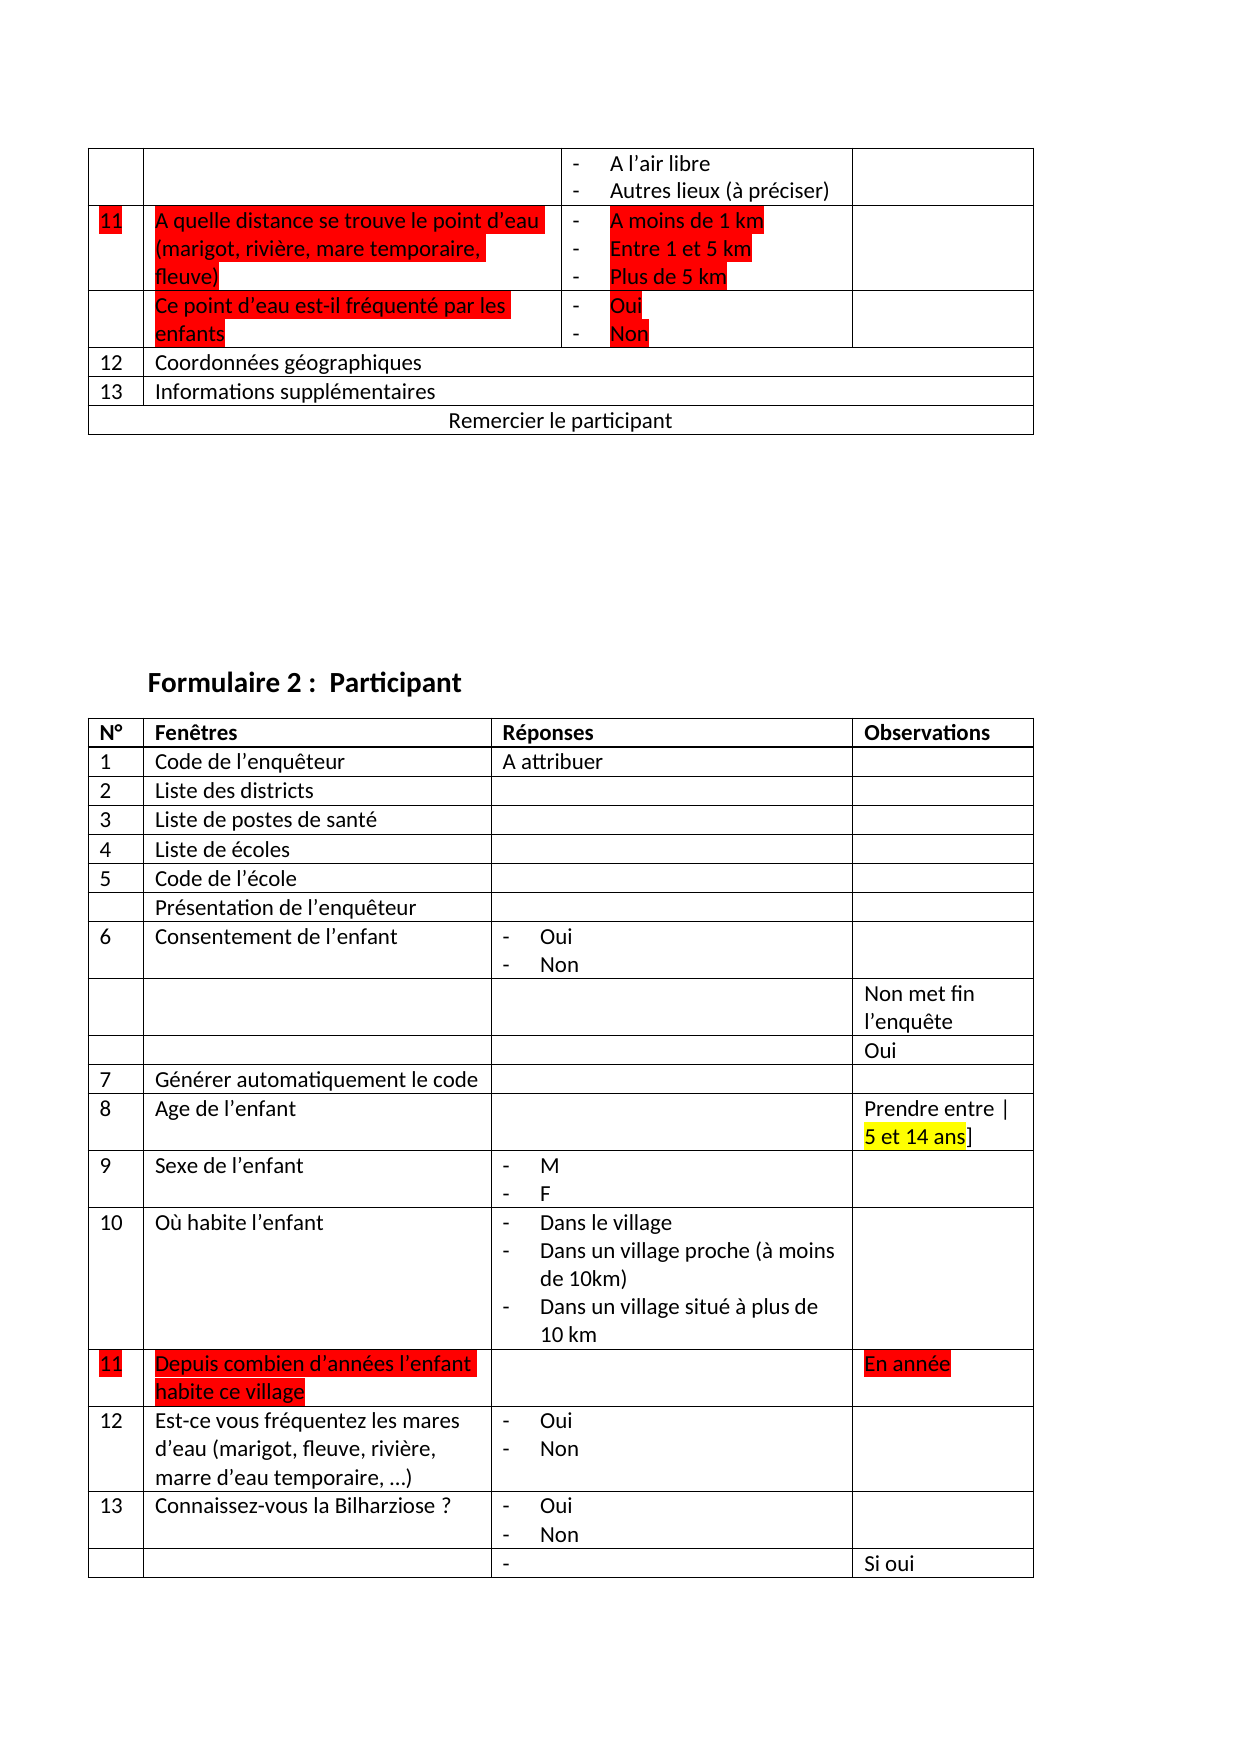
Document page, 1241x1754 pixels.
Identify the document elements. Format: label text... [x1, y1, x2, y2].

table_cell Informations supplémentaires [144, 377, 1033, 405]
table_cell [853, 1151, 1033, 1207]
table_cell [853, 806, 1033, 834]
table_cell [89, 979, 143, 1035]
table_cell A l’air libre Autres lieux (à préciser) [562, 149, 852, 205]
table_cell [492, 1065, 852, 1093]
table_cell Liste de postes de santé [144, 806, 491, 834]
table_cell [89, 149, 143, 205]
table_cell 13 [89, 1492, 143, 1548]
table_cell [853, 922, 1033, 978]
table_cell Présentation de l’enquêteur [144, 893, 491, 921]
table_cell [853, 291, 1033, 347]
table_cell [492, 1549, 852, 1577]
table_cell [144, 1549, 491, 1577]
table_cell En année [853, 1350, 1033, 1406]
table_cell A attribuer [492, 748, 852, 776]
table_cell Oui Non [492, 1492, 852, 1548]
table_cell Oui [853, 1036, 1033, 1064]
table_header N° [89, 719, 143, 746]
table_cell Dans le village Dans un village proche (à moins de 10km) Dans un village situé à plus de 10 km [492, 1208, 852, 1348]
table_cell [89, 1549, 143, 1577]
table_header Réponses [492, 719, 852, 746]
table_cell 10 [89, 1208, 143, 1348]
table_cell Ce point d’eau est-il fréquenté par les enfants [144, 291, 561, 347]
text Formulaire 2 : Participant [148, 664, 1093, 699]
table_cell Depuis combien d’années l’enfant habite ce village [144, 1350, 491, 1406]
table_cell [853, 206, 1033, 290]
table_cell Remercier le participant [89, 406, 1033, 434]
table_cell Non met fin l’enquête [853, 979, 1033, 1035]
table_cell Prendre entre ­|5 et 14 ans] [853, 1094, 1033, 1150]
table_cell [853, 777, 1033, 804]
table_cell [492, 777, 852, 804]
table_cell Où habite l’enfant [144, 1208, 491, 1348]
table_cell [853, 864, 1033, 892]
table_cell [853, 893, 1033, 921]
table_cell [853, 149, 1033, 205]
table_cell [853, 1208, 1033, 1348]
table_cell 7 [89, 1065, 143, 1093]
table_cell [144, 1036, 491, 1064]
table_cell Oui Non [492, 1407, 852, 1491]
table_cell [853, 835, 1033, 863]
table_cell [492, 806, 852, 834]
table_cell 6 [89, 922, 143, 978]
table_cell 5 [89, 864, 143, 892]
table_cell Liste de écoles [144, 835, 491, 863]
table_cell Age de l’enfant [144, 1094, 491, 1150]
table_cell 11 [89, 206, 143, 290]
table_header Observations [853, 719, 1033, 746]
table_cell 12 [89, 1407, 143, 1491]
table_cell 12 [89, 348, 143, 376]
table_cell M F [492, 1151, 852, 1207]
table_cell [492, 1036, 852, 1064]
table_cell [492, 835, 852, 863]
table_cell Code de l’école [144, 864, 491, 892]
table_cell [89, 893, 143, 921]
table_cell Générer automatiquement le code [144, 1065, 491, 1093]
table_cell [492, 864, 852, 892]
table_cell Consentement de l’enfant [144, 922, 491, 978]
table_cell 11 [89, 1350, 143, 1406]
table_cell [144, 979, 491, 1035]
table_cell [853, 1065, 1033, 1093]
table_cell [853, 748, 1033, 776]
table_cell [89, 1036, 143, 1064]
table_cell [492, 979, 852, 1035]
table_cell [492, 893, 852, 921]
table_cell 3 [89, 806, 143, 834]
table_cell Code de l’enquêteur [144, 748, 491, 776]
table_cell Liste des districts [144, 777, 491, 804]
table_cell Sexe de l’enfant [144, 1151, 491, 1207]
table_cell [853, 1407, 1033, 1491]
table_cell 13 [89, 377, 143, 405]
table_cell 2 [89, 777, 143, 804]
table_cell [492, 1350, 852, 1406]
table_cell [89, 291, 143, 347]
table_cell A quelle distance se trouve le point d’eau (marigot, rivière, mare temporaire, fleuve) [144, 206, 561, 290]
table_cell [853, 1492, 1033, 1548]
table_cell [144, 149, 561, 205]
table_cell 8 [89, 1094, 143, 1150]
table_cell Est-ce vous fréquentez les mares d’eau (marigot, fleuve, rivière, marre d’eau temporaire, …) [144, 1407, 491, 1491]
table_cell Oui Non [492, 922, 852, 978]
table_cell A moins de 1 km Entre 1 et 5 km Plus de 5 km [562, 206, 852, 290]
table_cell [492, 1094, 852, 1150]
table_cell 9 [89, 1151, 143, 1207]
table_cell 1 [89, 748, 143, 776]
table_cell Coordonnées géographiques [144, 348, 1033, 376]
table_cell 4 [89, 835, 143, 863]
table_cell Connaissez-vous la Bilharziose ? [144, 1492, 491, 1548]
table_cell Oui Non [562, 291, 852, 347]
table_cell Si oui [853, 1549, 1033, 1577]
table_header Fenêtres [144, 719, 491, 746]
